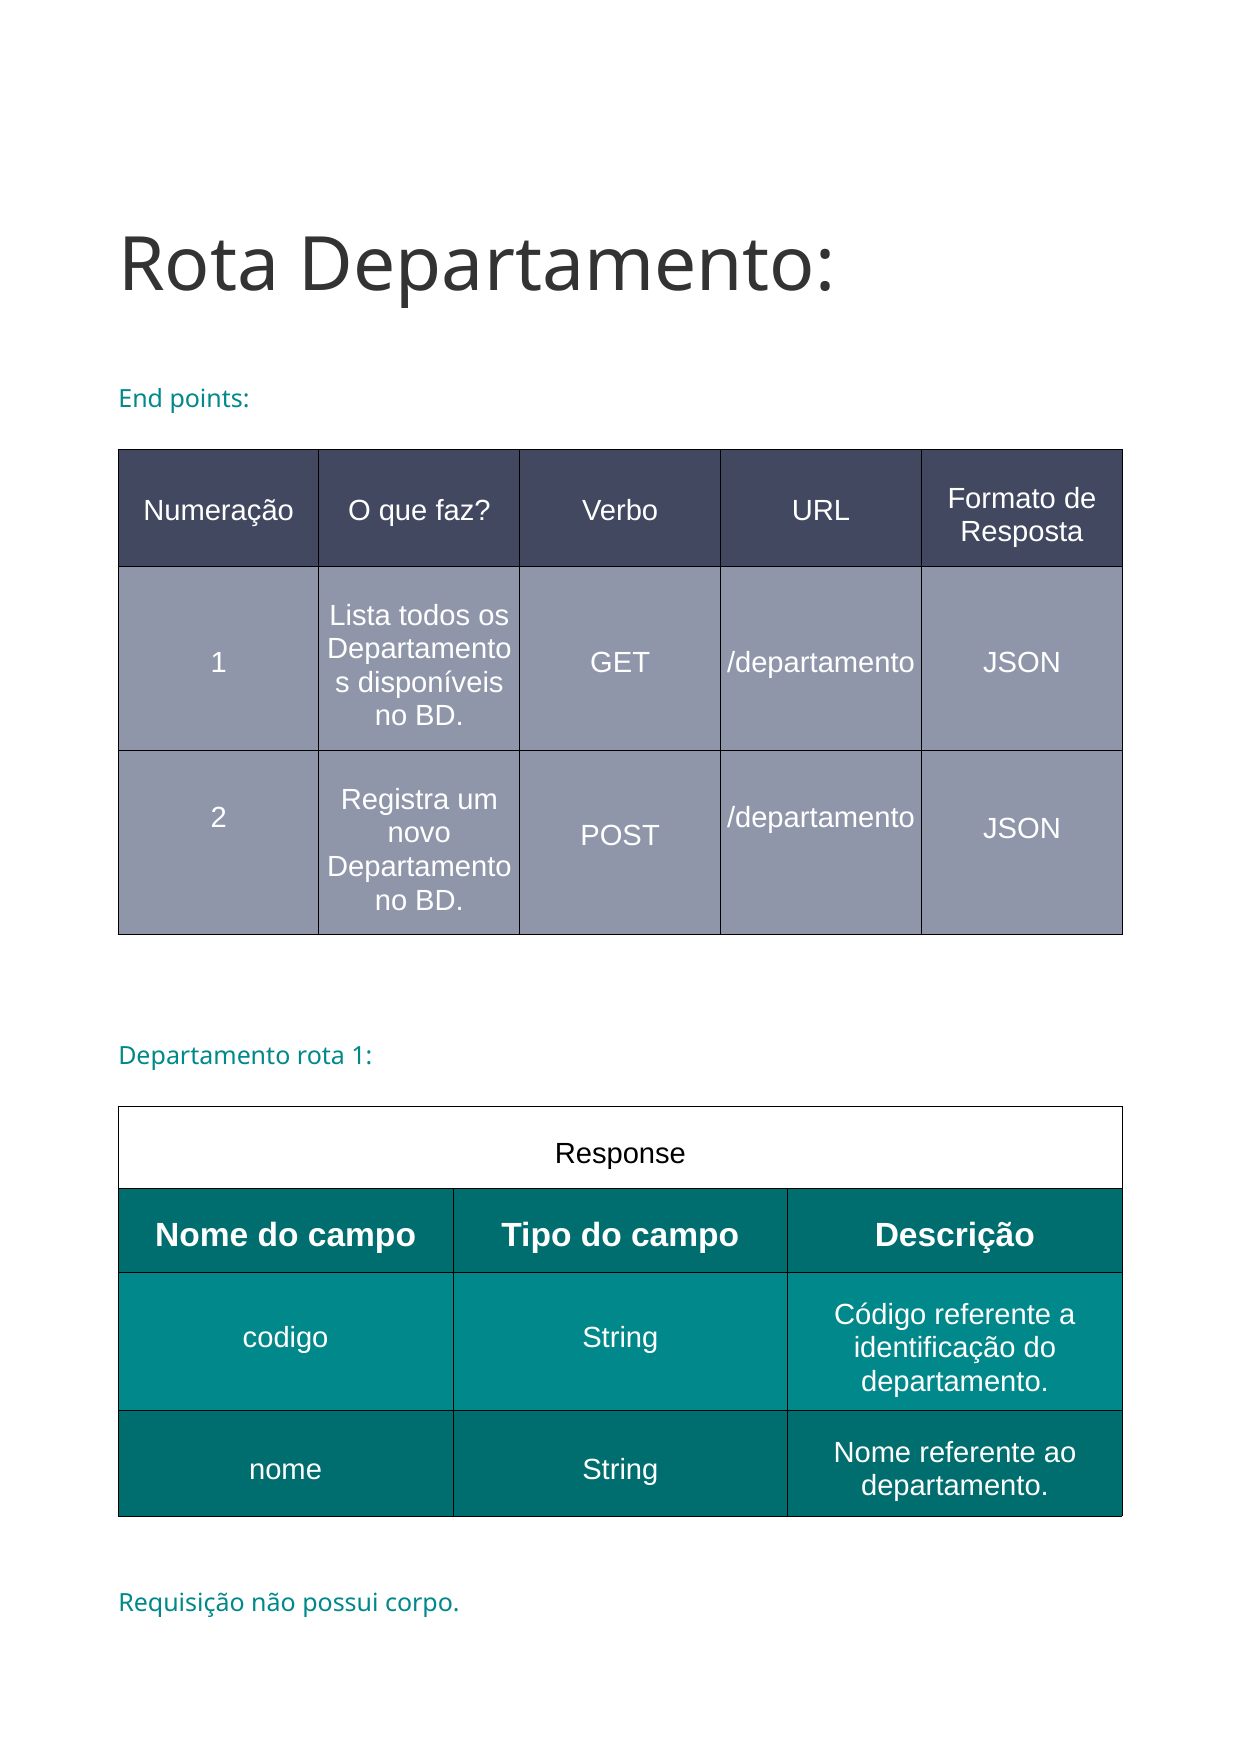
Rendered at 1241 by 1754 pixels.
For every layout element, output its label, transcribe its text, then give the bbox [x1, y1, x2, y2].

table_header Verbo [520, 450, 720, 566]
text Rota Departamento: [118, 210, 1122, 313]
text Requisição não possui corpo. [118, 1584, 1122, 1618]
table_header Descrição [788, 1189, 1122, 1272]
table_header Tipo do campo [454, 1189, 787, 1272]
table_cell String [454, 1411, 787, 1516]
table_cell Nome referente ao departamento. [788, 1411, 1122, 1516]
table_header Nome do campo [119, 1189, 453, 1272]
table_header Formato de Resposta [922, 450, 1122, 566]
table_cell JSON [922, 751, 1122, 934]
table_cell nome [119, 1411, 453, 1516]
table_header URL [721, 450, 921, 566]
table_cell 2 [119, 751, 318, 934]
table_cell Registra um novo Departamento no BD. [319, 751, 519, 934]
table_header Numeração [119, 450, 318, 566]
table_cell GET [520, 567, 720, 750]
table_cell JSON [922, 567, 1122, 750]
table_cell Lista todos os Departamentos disponíveis no BD. [319, 567, 519, 750]
text End points: [118, 381, 1122, 415]
table_cell /departamento [721, 567, 921, 750]
table_header O que faz? [319, 450, 519, 566]
table_cell String [454, 1273, 787, 1410]
table_cell /departamento [721, 751, 921, 934]
table_cell codigo [119, 1273, 453, 1410]
table_cell 1 [119, 567, 318, 750]
table_cell POST [520, 751, 720, 934]
text Departamento rota 1: [118, 1037, 1122, 1072]
table_header Response [119, 1107, 1122, 1188]
table_cell Código referente a identificação do departamento. [788, 1273, 1122, 1410]
